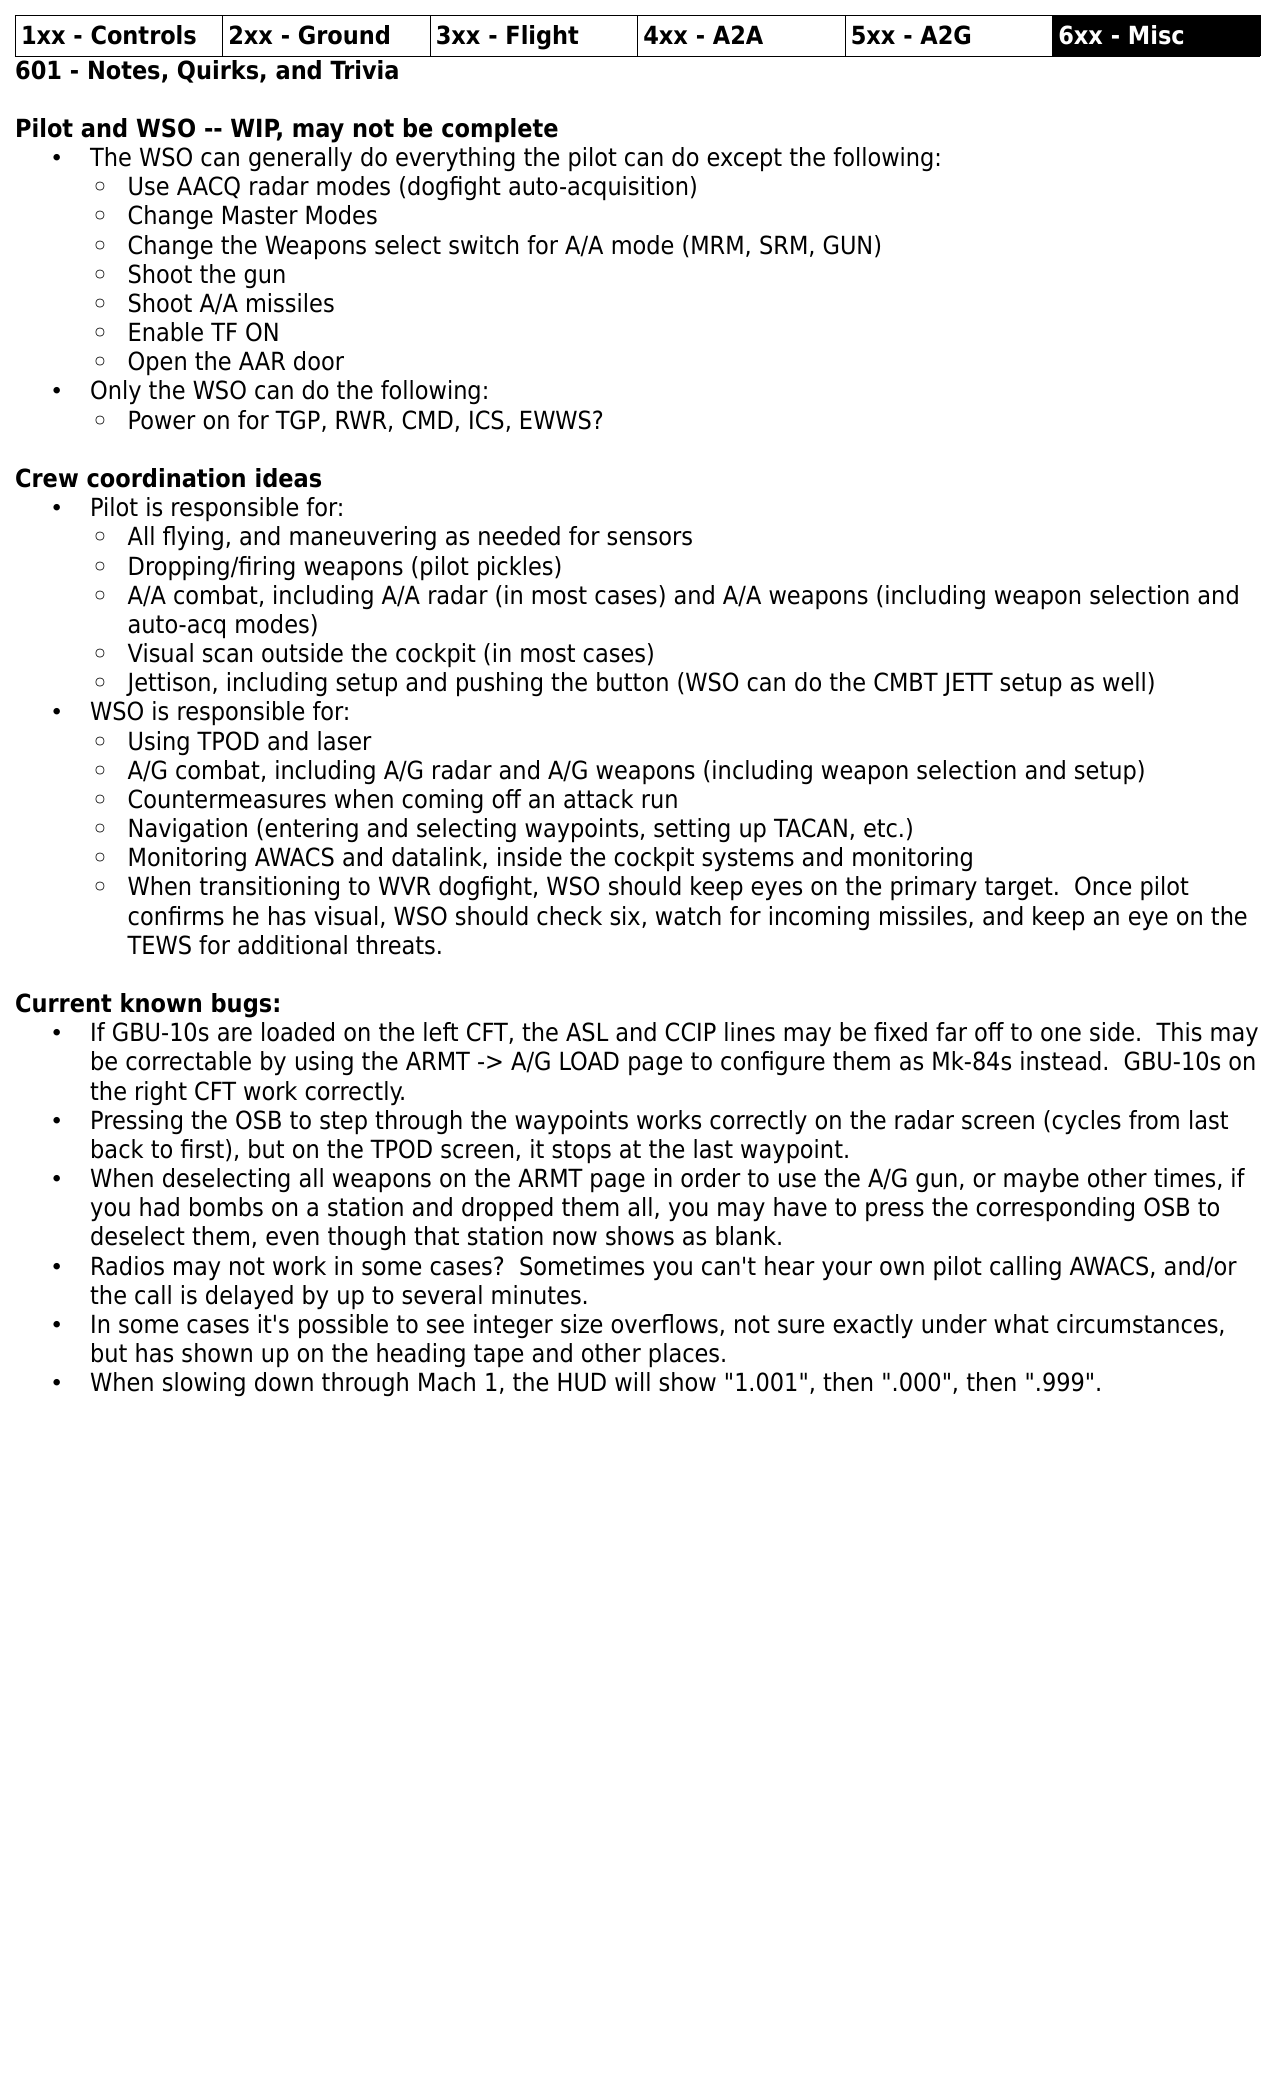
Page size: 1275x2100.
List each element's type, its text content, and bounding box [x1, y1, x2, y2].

list A/G combat, including A/G radar and A/G weapons (including weapon selection and setup) [90, 756, 1260, 785]
list Power on for TGP, RWR, CMD, ICS, EWWS? [90, 406, 1260, 435]
list If GBU-10s are loaded on the left CFT, the ASL and CCIP lines may be fixed far off to one side. This may be correctable by using the ARMT -> A/G LOAD page to configure them as Mk-84s instead. GBU-10s on the right CFT work correctly. [52, 1018, 1260, 1106]
list Countermeasures when coming off an attack run [90, 785, 1260, 814]
list In some cases it's possible to see integer size overflows, not sure exactly under what circumstances, but has shown up on the heading tape and other places. [52, 1310, 1260, 1368]
list Radios may not work in some cases? Sometimes you can't hear your own pilot calling AWACS, and/or the call is delayed by up to several minutes. [52, 1252, 1260, 1310]
list Open the AAR door [90, 347, 1260, 377]
list Visual scan outside the cockpit (in most cases) [90, 639, 1260, 668]
list Monitoring AWACS and datalink, inside the cockpit systems and monitoring [90, 843, 1260, 872]
list Only the WSO can do the following: [52, 377, 1260, 406]
list Navigation (entering and selecting waypoints, setting up TACAN, etc.) [90, 814, 1260, 843]
list When slowing down through Mach 1, the HUD will show "1.001", then ".000", then ".999". [52, 1368, 1260, 1397]
table_header 3xx - Flight [431, 16, 637, 56]
table_header 4xx - A2A [638, 16, 845, 56]
list Jettison, including setup and pushing the button (WSO can do the CMBT JETT setup as well) [90, 668, 1260, 697]
list Shoot A/A missiles [90, 289, 1260, 318]
list The WSO can generally do everything the pilot can do except the following: [52, 143, 1260, 172]
list Pressing the OSB to step through the waypoints works correctly on the radar screen (cycles from last back to first), but on the TPOD screen, it stops at the last waypoint. [52, 1106, 1260, 1164]
list Dropping/firing weapons (pilot pickles) [90, 552, 1260, 581]
text Crew coordination ideas [15, 464, 1260, 493]
list Change Master Modes [90, 202, 1260, 231]
list WSO is responsible for: [52, 697, 1260, 727]
list When transitioning to WVR dogfight, WSO should keep eyes on the primary target. Once pilot confirms he has visual, WSO should check six, watch for incoming missiles, and keep an eye on the TEWS for additional threats. [90, 872, 1260, 960]
table_header 1xx - Controls [16, 16, 222, 56]
list A/A combat, including A/A radar (in most cases) and A/A weapons (including weapon selection and auto-acq modes) [90, 581, 1260, 639]
list Change the Weapons select switch for A/A mode (MRM, SRM, GUN) [90, 231, 1260, 260]
list Shoot the gun [90, 260, 1260, 289]
table_header 2xx - Ground [223, 16, 430, 56]
list Using TPOD and laser [90, 727, 1260, 756]
list Enable TF ON [90, 318, 1260, 347]
text Current known bugs: [15, 989, 1260, 1018]
list All flying, and maneuvering as needed for sensors [90, 522, 1260, 552]
text Pilot and WSO -- WIP, may not be complete [15, 114, 1260, 143]
list Use AACQ radar modes (dogfight auto-acquisition) [90, 172, 1260, 202]
table_header 5xx - A2G [846, 16, 1052, 56]
table_header 6xx - Misc [1053, 16, 1260, 56]
text 601 - Notes, Quirks, and Trivia [15, 57, 1260, 85]
list When deselecting all weapons on the ARMT page in order to use the A/G gun, or maybe other times, if you had bombs on a station and dropped them all, you may have to press the corresponding OSB to deselect them, even though that station now shows as blank. [52, 1164, 1260, 1252]
list Pilot is responsible for: [52, 493, 1260, 522]
